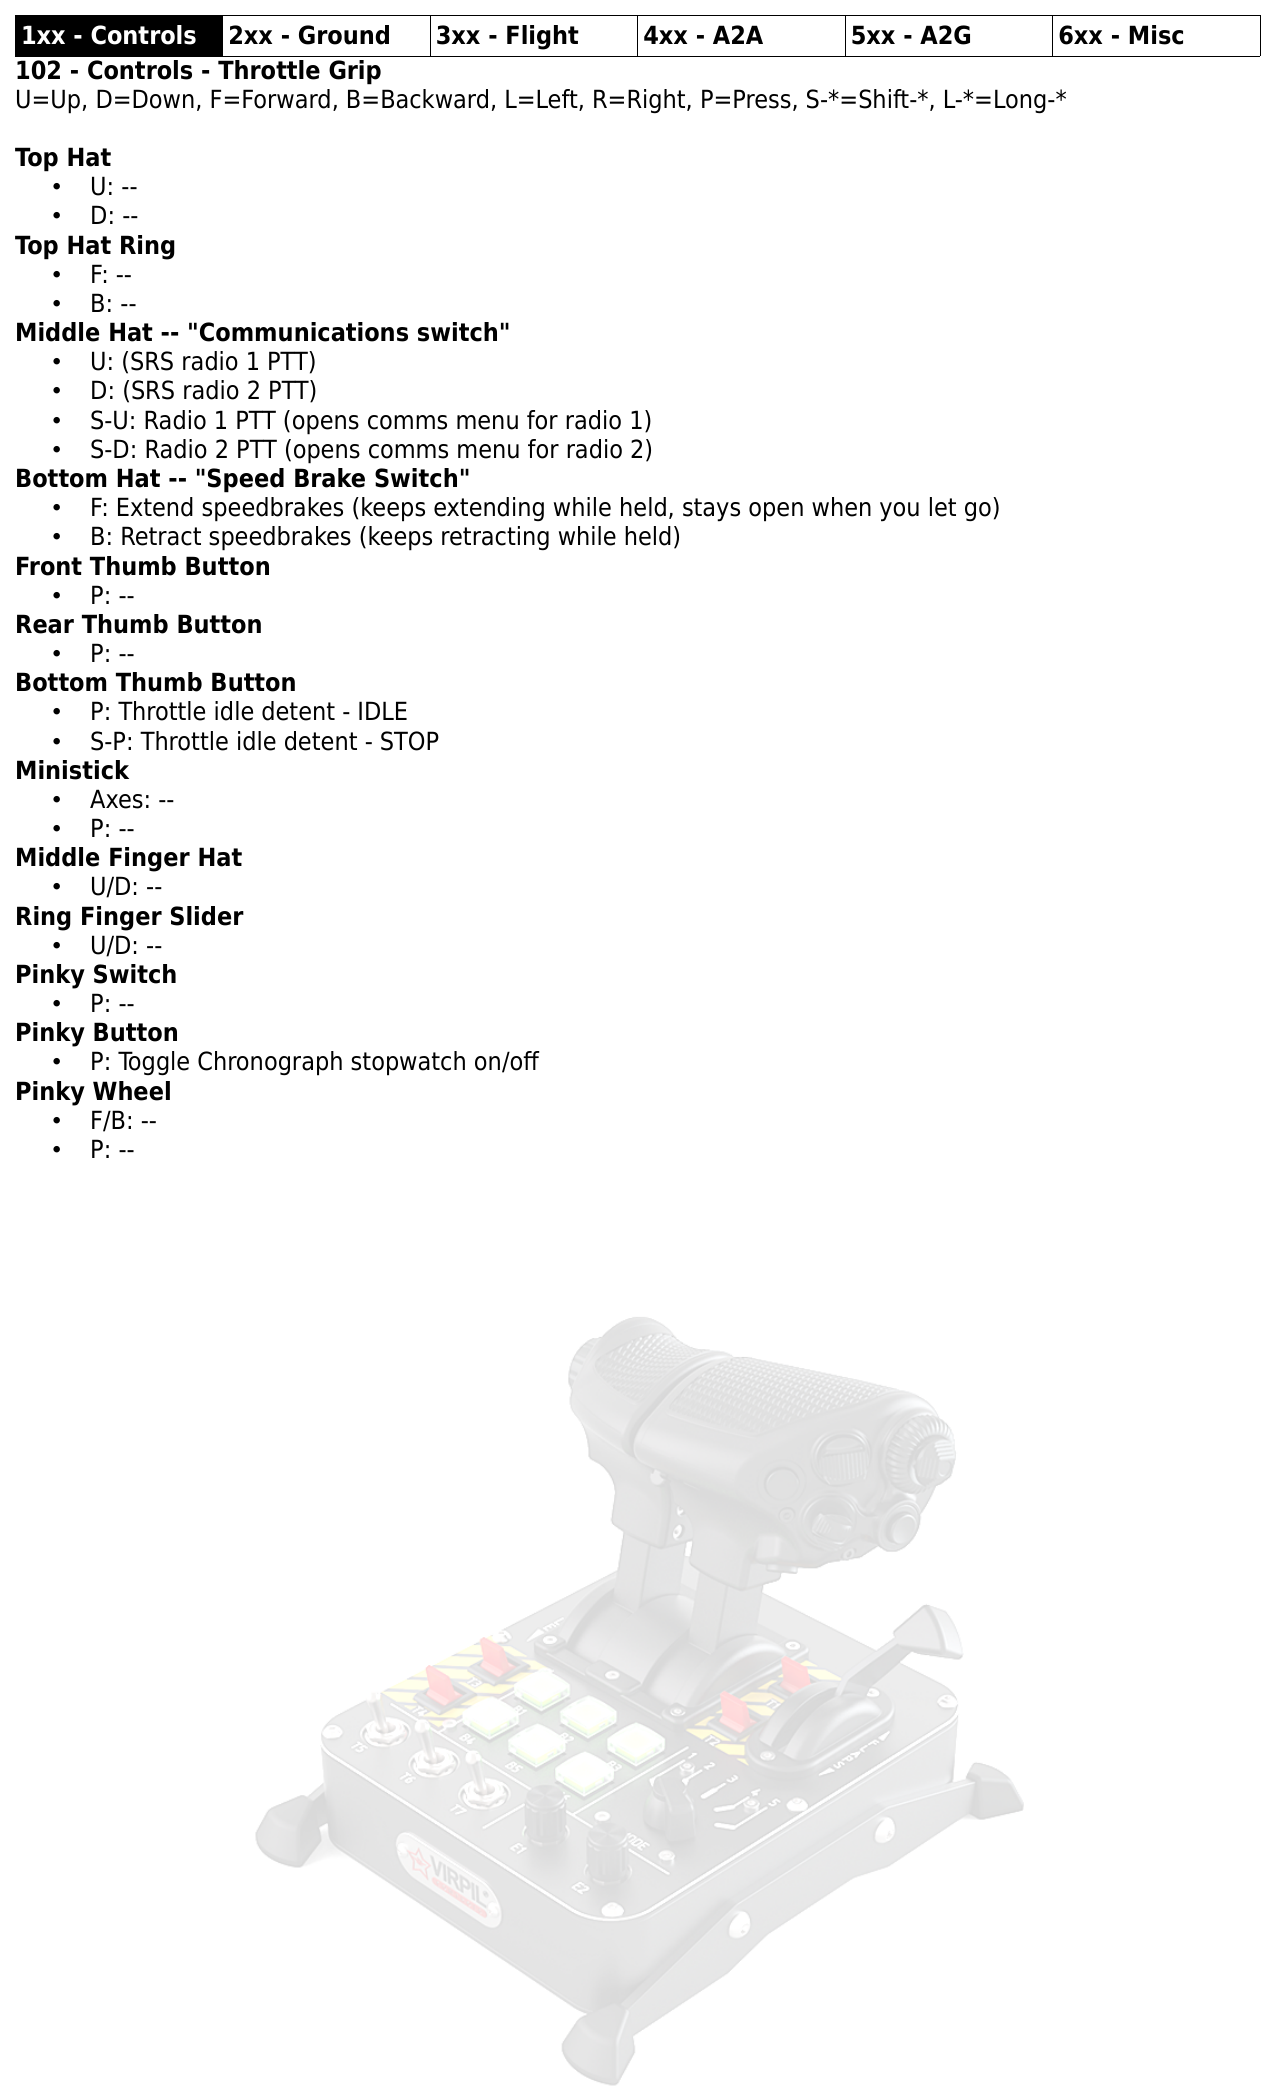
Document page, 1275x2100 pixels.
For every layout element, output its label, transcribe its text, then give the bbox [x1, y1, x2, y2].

list P: -- [52, 639, 1260, 668]
text Pinky Wheel [15, 1077, 1260, 1106]
list P: Throttle idle detent - IDLE [52, 697, 1260, 727]
text Middle Hat -- "Communications switch" [15, 318, 1260, 347]
text Top Hat [15, 143, 1260, 172]
text Pinky Button [15, 1018, 1260, 1047]
list D: -- [52, 202, 1260, 231]
text Rear Thumb Button [15, 610, 1260, 639]
text Top Hat Ring [15, 231, 1260, 260]
list P: -- [52, 989, 1260, 1018]
list P: -- [52, 581, 1260, 610]
list S-D: Radio 2 PTT (opens comms menu for radio 2) [52, 435, 1260, 464]
text Bottom Hat -- "Speed Brake Switch" [15, 464, 1260, 493]
list U: -- [52, 172, 1260, 202]
text Ring Finger Slider [15, 902, 1260, 931]
list D: (SRS radio 2 PTT) [52, 377, 1260, 406]
list U/D: -- [52, 872, 1260, 902]
text Ministick [15, 756, 1260, 785]
list U/D: -- [52, 931, 1260, 960]
text Bottom Thumb Button [15, 668, 1260, 697]
list F: Extend speedbrakes (keeps extending while held, stays open when you let go) [52, 493, 1260, 522]
text Middle Finger Hat [15, 843, 1260, 872]
table_header 2xx - Ground [223, 16, 430, 56]
list B: Retract speedbrakes (keeps retracting while held) [52, 522, 1260, 552]
text U=Up, D=Down, F=Forward, B=Backward, L=Left, R=Right, P=Press, S-*=Shift-*, L-*=Long-* [15, 85, 1260, 114]
list S-P: Throttle idle detent - STOP [52, 727, 1260, 756]
text Pinky Switch [15, 960, 1260, 989]
list S-U: Radio 1 PTT (opens comms menu for radio 1) [52, 406, 1260, 435]
text 102 - Controls - Throttle Grip [15, 57, 1260, 85]
list P: Toggle Chronograph stopwatch on/off [52, 1047, 1260, 1077]
table_header 4xx - A2A [638, 16, 845, 56]
table_header 1xx - Controls [16, 16, 222, 56]
list U: (SRS radio 1 PTT) [52, 347, 1260, 377]
list B: -- [52, 289, 1260, 318]
table_header 3xx - Flight [431, 16, 637, 56]
list P: -- [52, 814, 1260, 843]
list F/B: -- [52, 1106, 1260, 1135]
table_header 5xx - A2G [846, 16, 1052, 56]
list Axes: -- [52, 785, 1260, 814]
text Front Thumb Button [15, 552, 1260, 581]
list P: -- [52, 1135, 1260, 1164]
table_header 6xx - Misc [1053, 16, 1260, 56]
list F: -- [52, 260, 1260, 289]
